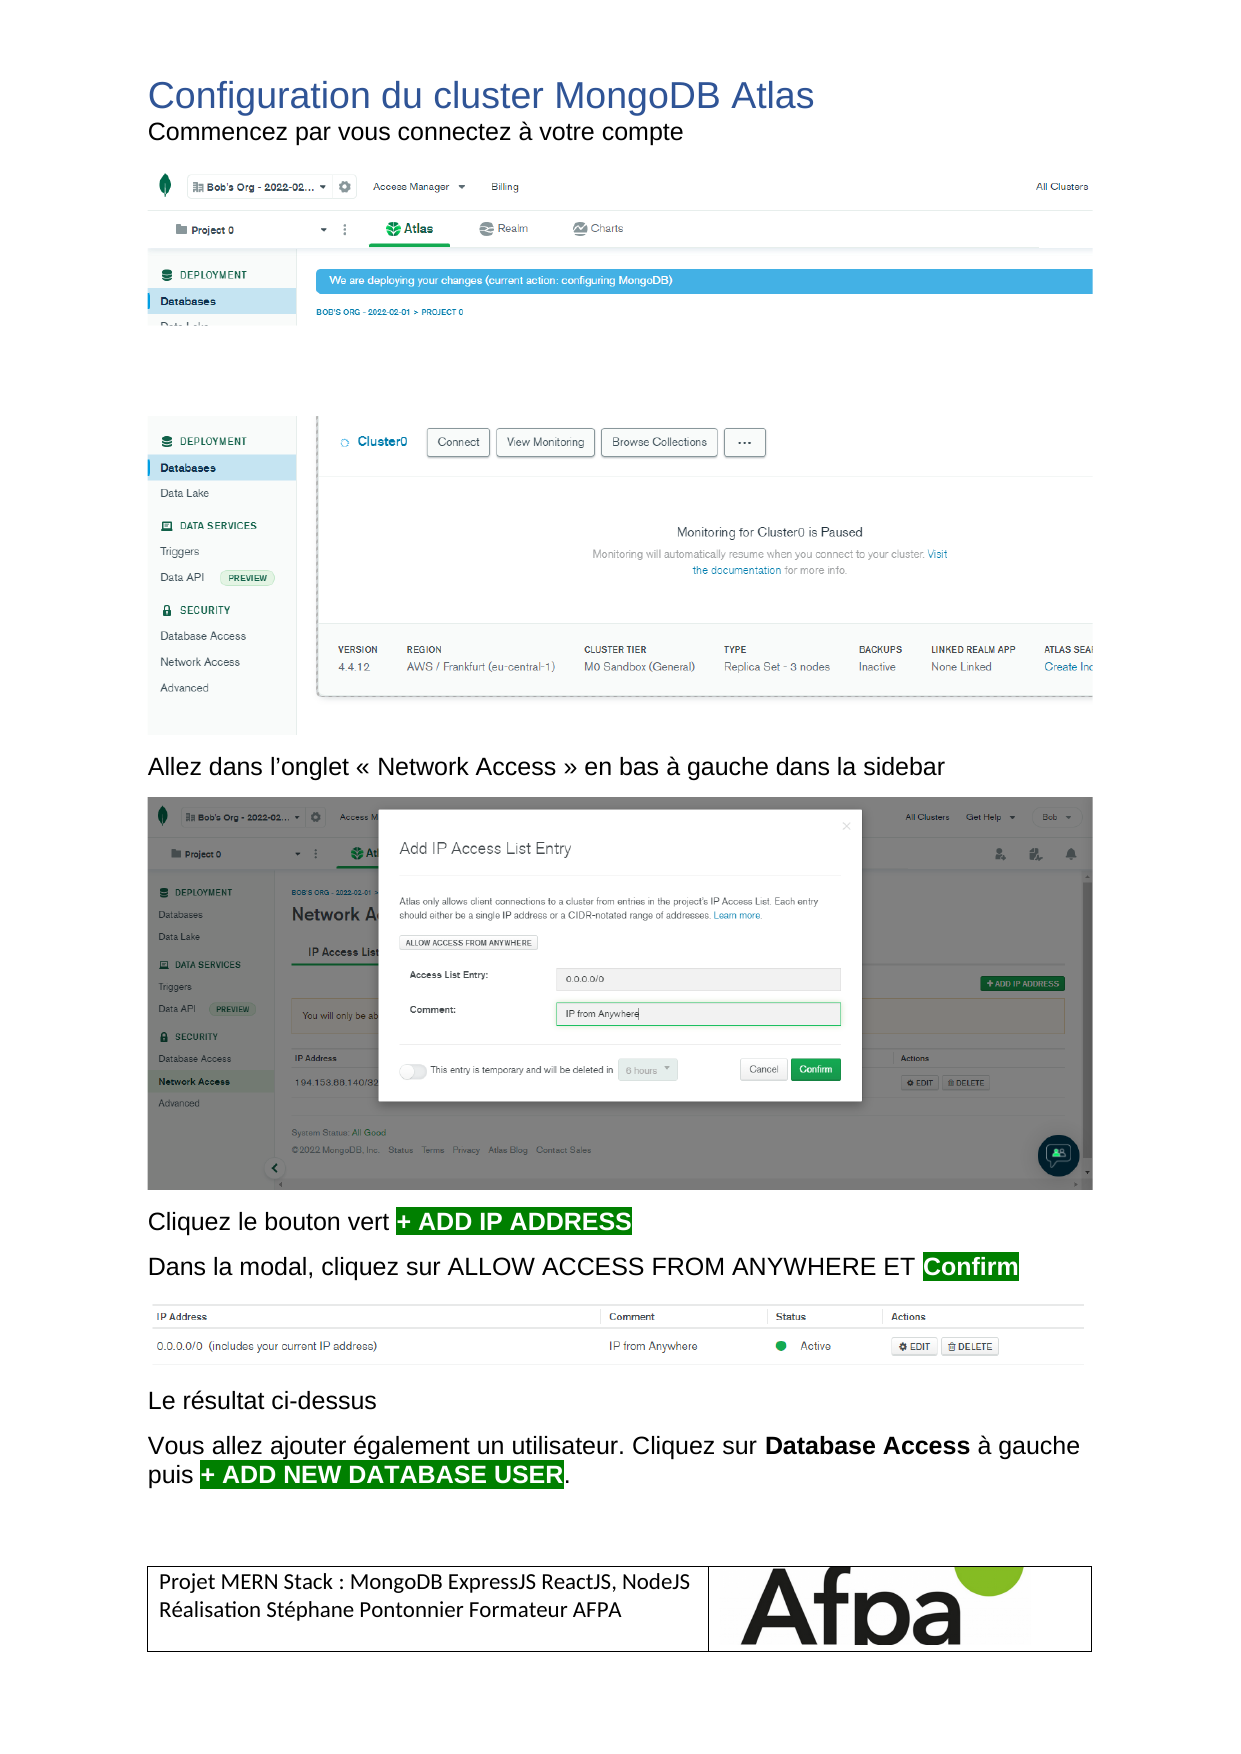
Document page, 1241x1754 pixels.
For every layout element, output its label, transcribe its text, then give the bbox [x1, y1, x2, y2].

subtitle Configuration du cluster MongoDB Atlas [148, 74, 1093, 117]
text Commencez par vous connectez à votre compte [148, 117, 1093, 146]
text Cliquez le bouton vert + ADD IP ADDRESS [148, 1207, 1093, 1235]
text Allez dans l’onglet « Network Access » en bas à gauche dans la sidebar [148, 752, 1093, 780]
text Dans la modal, cliquez sur ALLOW ACCESS FROM ANYWHERE ET Confirm [148, 1252, 1093, 1281]
text Vous allez ajouter également un utilisateur. Cliquez sur Database Access à gauche puis + ADD NEW DATABASE USER. [148, 1431, 1093, 1489]
text Le résultat ci-dessus [148, 1386, 1093, 1414]
